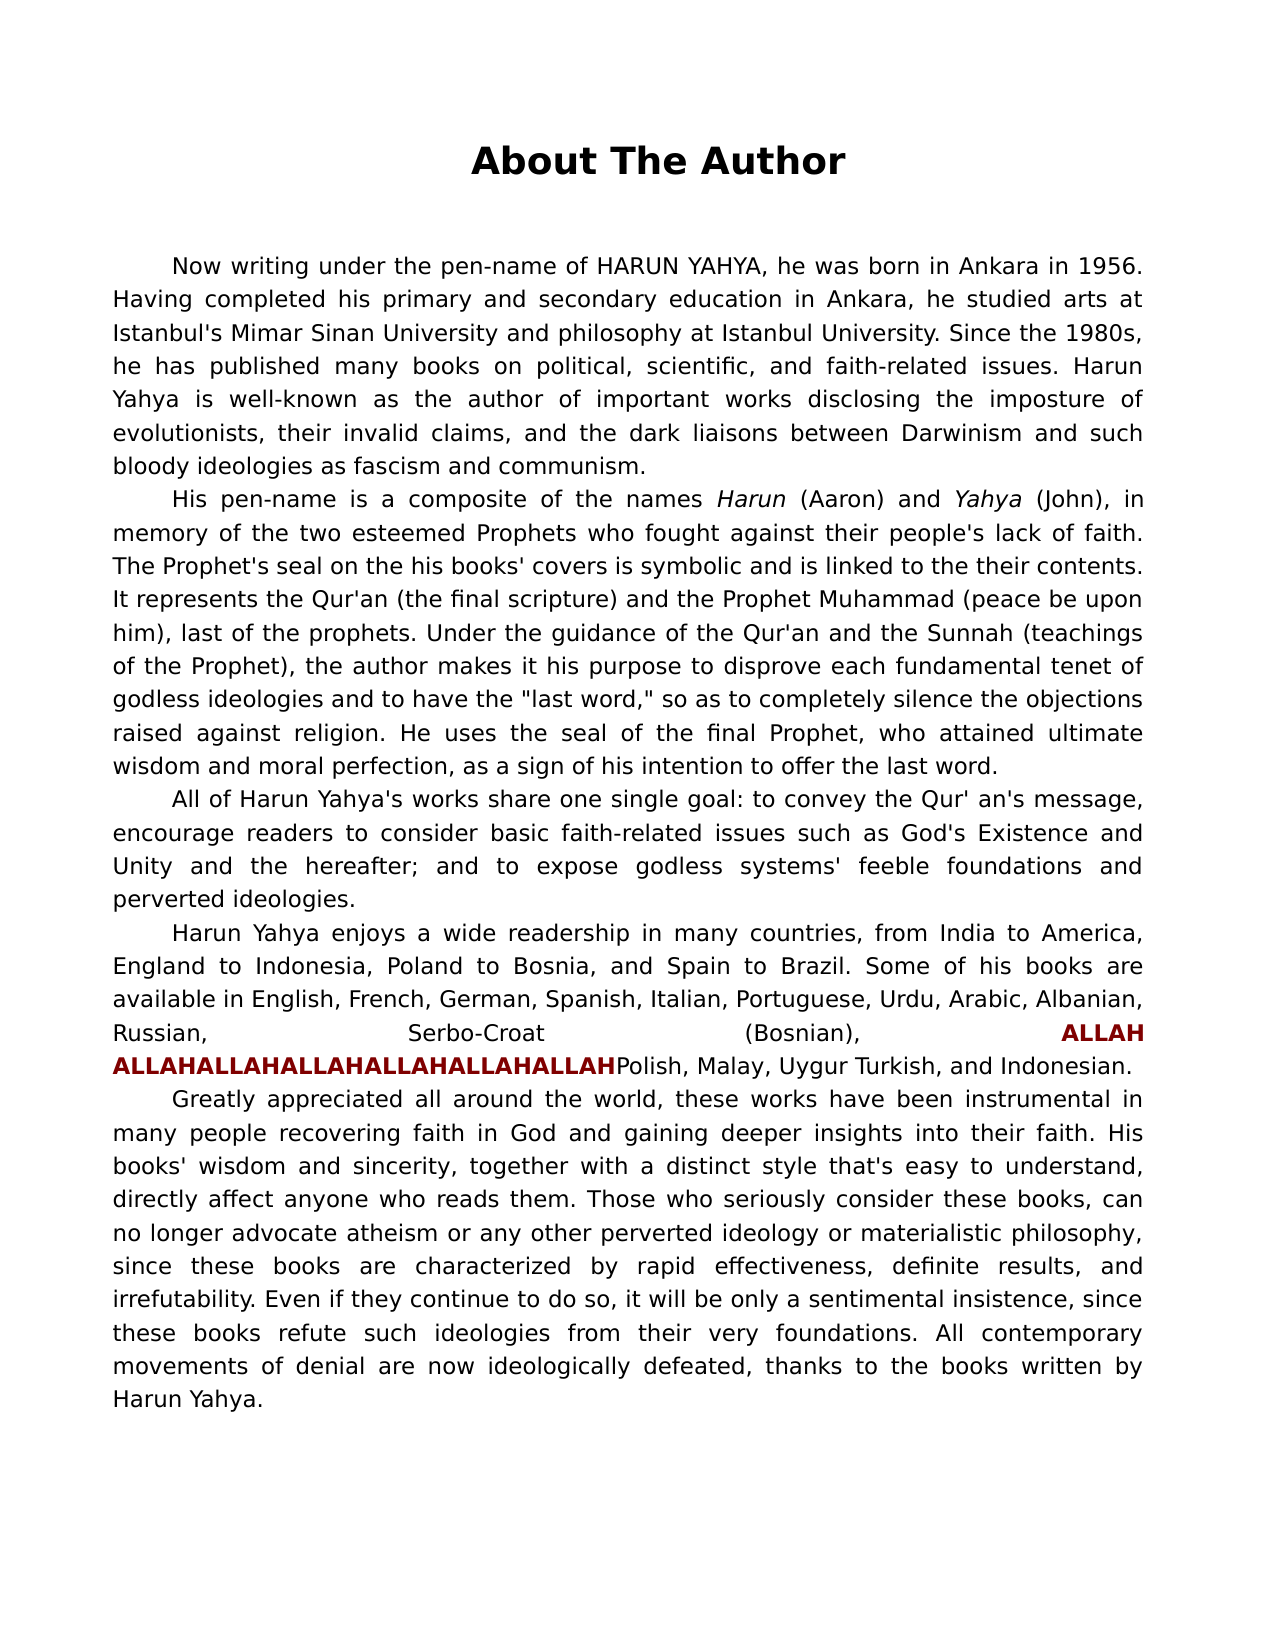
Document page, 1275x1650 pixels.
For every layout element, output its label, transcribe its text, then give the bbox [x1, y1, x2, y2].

text Greatly appreciated all around the world, these works have been instrumental in many people recovering faith in God and gaining deeper insights into their faith. His books' wisdom and sincerity, together with a distinct style that's easy to understand, directly affect anyone who reads them. Those who seriously consider these books, can no longer advocate atheism or any other perverted ideology or materialistic philosophy, since these books are characterized by rapid effectiveness, definite results, and irrefutability. Even if they continue to do so, it will be only a sentimental insistence, since these books refute such ideologies from their very foundations. All contemporary movements of denial are now ideologically defeated, thanks to the books written by Harun Yahya. [112, 1081, 1145, 1414]
text His pen-name is a composite of the names Harun (Aaron) and Yahya (John), in memory of the two esteemed Prophets who fought against their people's lack of faith. The Prophet's seal on the his books' covers is symbolic and is linked to the their contents. It represents the Qur'an (the final scripture) and the Prophet Muhammad (peace be upon him), last of the prophets. Under the guidance of the Qur'an and the Sunnah (teachings of the Prophet), the author makes it his purpose to disprove each fundamental tenet of godless ideologies and to have the "last word," so as to completely silence the objections raised against religion. He uses the seal of the final Prophet, who attained ultimate wisdom and moral perfection, as a sign of his intention to offer the last word. [112, 481, 1145, 781]
text Now writing under the pen-name of HARUN YAHYA, he was born in Ankara in 1956. Having completed his primary and secondary education in Ankara, he studied arts at Istanbul's Mimar Sinan University and philosophy at Istanbul University. Since the 1980s, he has published many books on political, scientific, and faith-related issues. Harun Yahya is well-known as the author of important works disclosing the imposture of evolutionists, their invalid claims, and the dark liaisons between Darwinism and such bloody ideologies as fascism and communism. [112, 248, 1145, 481]
text All of Harun Yahya's works share one single goal: to convey the Qur' an's message, encourage readers to consider basic faith-related issues such as God's Existence and Unity and the hereafter; and to expose godless systems' feeble foundations and perverted ideologies. [112, 781, 1145, 914]
text Harun Yahya enjoys a wide readership in many countries, from India to America, England to Indonesia, Poland to Bosnia, and Spain to Brazil. Some of his books are available in English, French, German, Spanish, Italian, Portuguese, Urdu, Arabic, Albanian, Russian, Serbo-Croat (Bosnian), ALLAH ALLAHALLAHALLAHALLAHALLAHALLAHPolish, Malay, Uygur Turkish, and Indonesian. [112, 914, 1145, 1081]
text About The Author [112, 148, 1145, 181]
